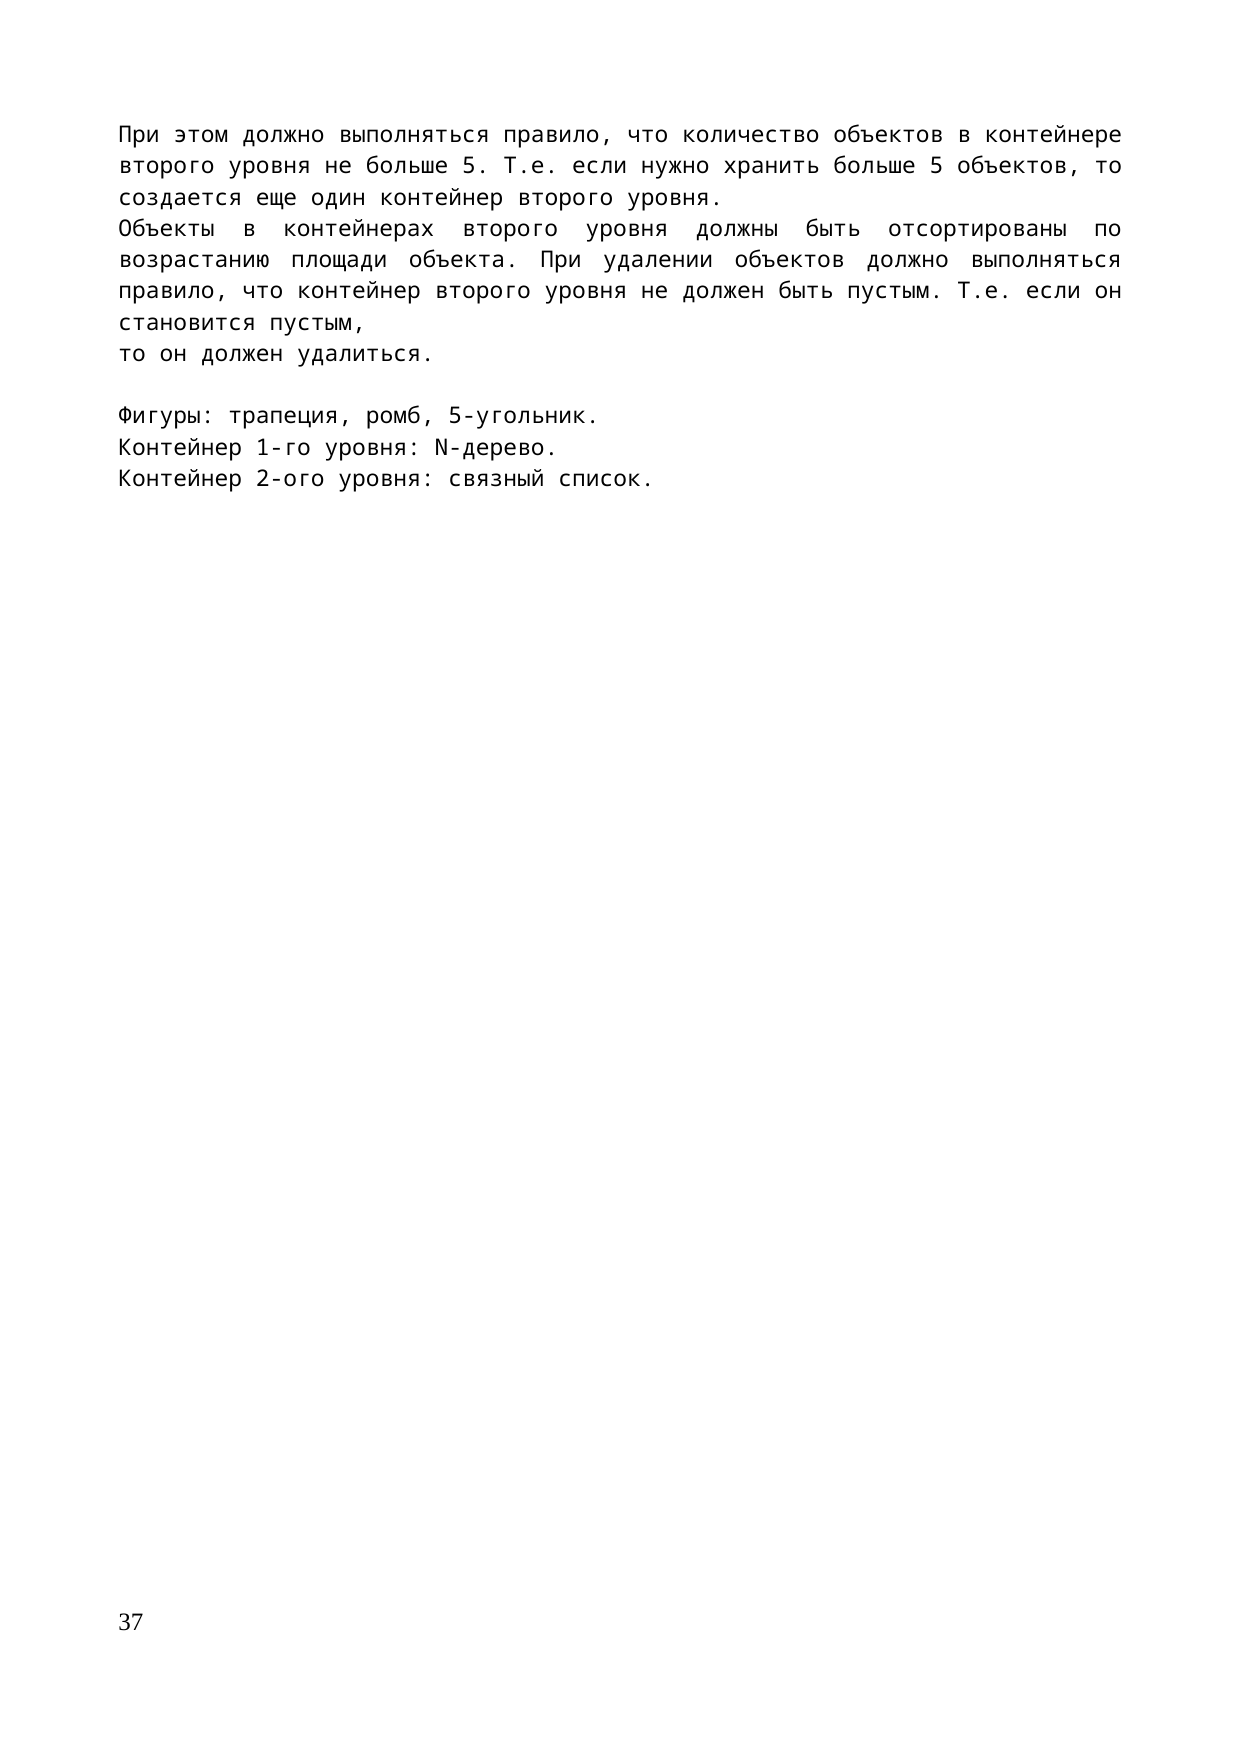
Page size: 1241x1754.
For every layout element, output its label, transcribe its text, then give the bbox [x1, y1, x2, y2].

text Контейнер 2-ого уровня: связный список. [118, 462, 1122, 493]
text Контейнер 1-го уровня: N-дерево. [118, 431, 1122, 462]
text Объекты в контейнерах второго уровня должны быть отсортированы по возрастанию площади объекта. При удалении объектов должно выполняться правило, что контейнер второго уровня не должен быть пустым. Т.е. если он становится пустым, [118, 212, 1122, 337]
text то он должен удалиться. [118, 337, 1122, 368]
text Фигуры: трапеция, ромб, 5-угольник. [118, 399, 1122, 431]
text При этом должно выполняться правило, что количество объектов в контейнере второго уровня не больше 5. Т.е. если нужно хранить больше 5 объектов, то создается еще один контейнер второго уровня. [118, 118, 1122, 212]
